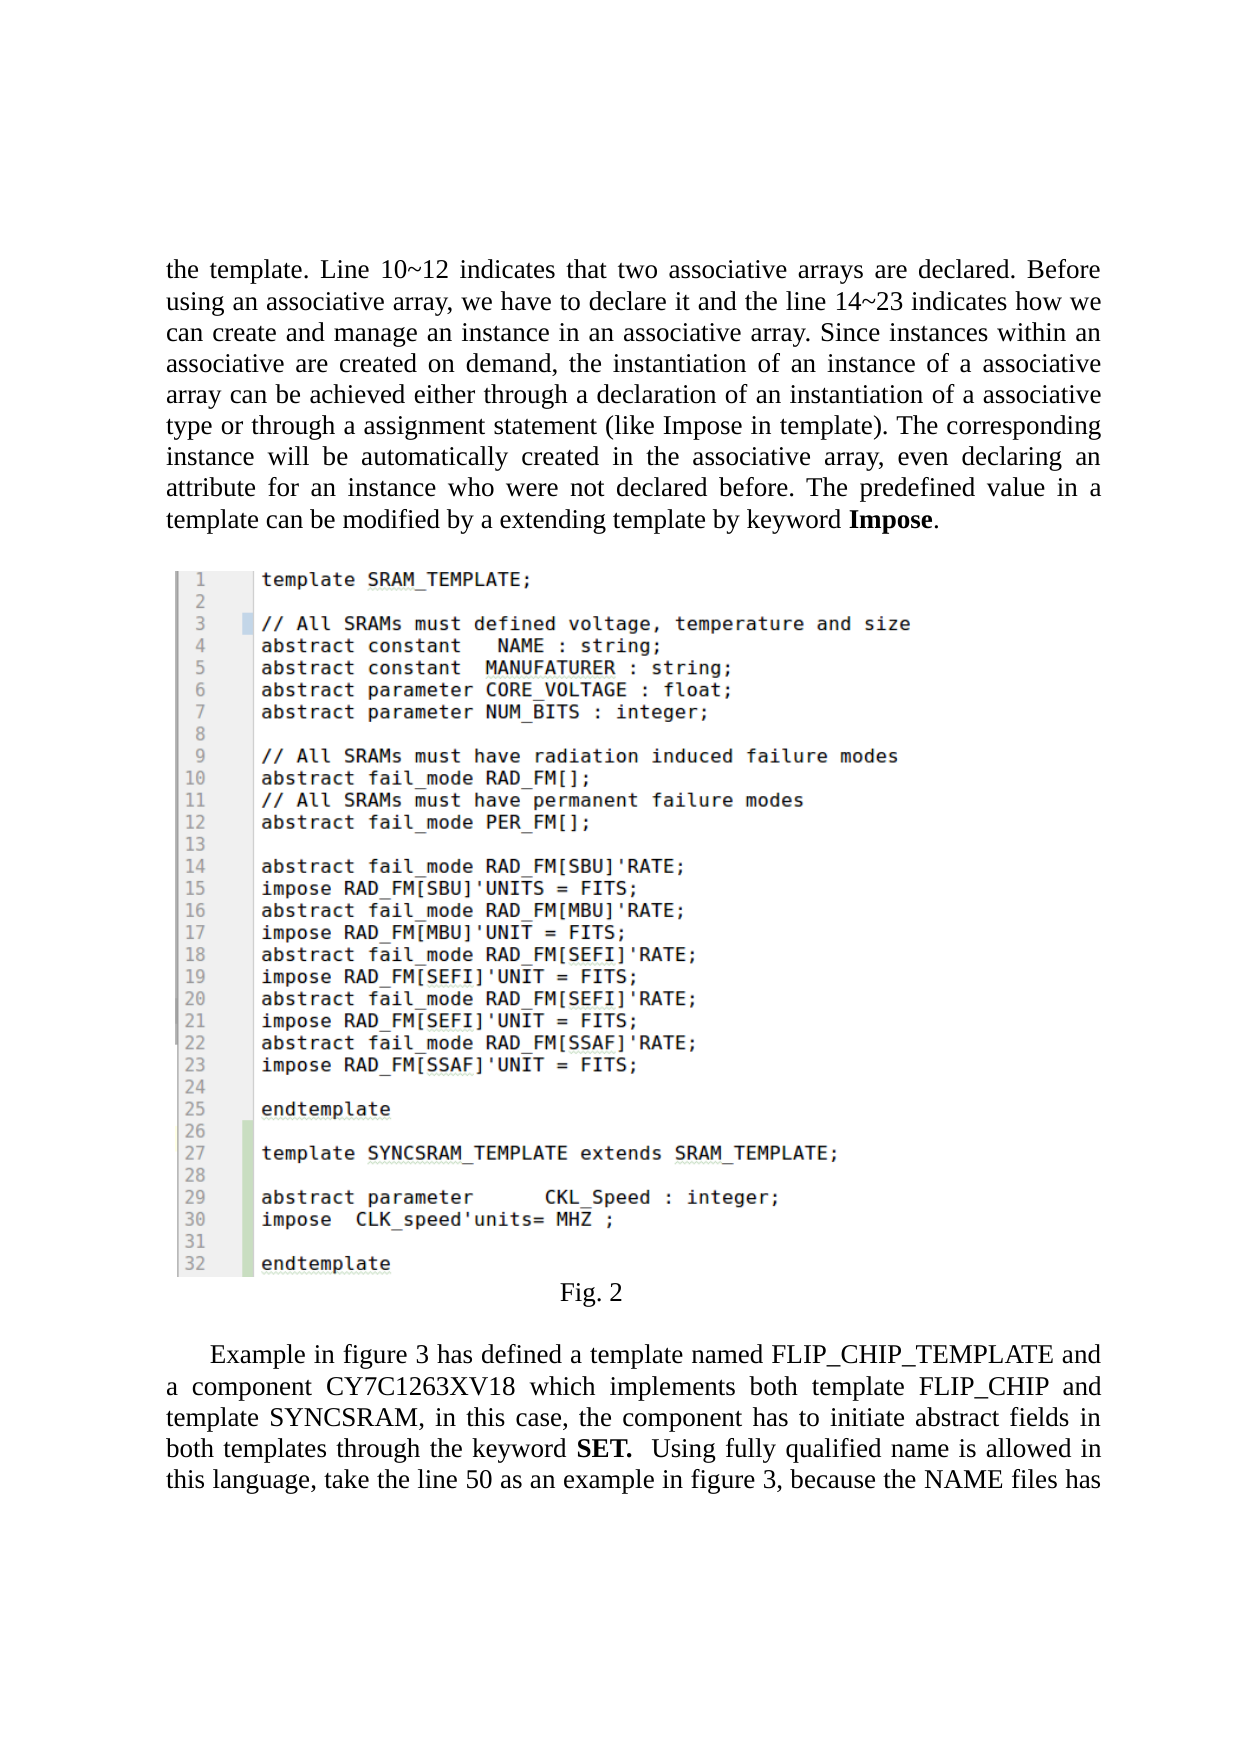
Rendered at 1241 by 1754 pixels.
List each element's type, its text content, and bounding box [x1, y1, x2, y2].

text Example in figure 3 has defined a template named FLIP_CHIP_TEMPLATE and a component CY7C1263XV18 which implements both template FLIP_CHIP and template SYNCSRAM, in this case, the component has to initiate abstract fields in both templates through the keyword SET. Using fully qualified name is allowed in this language, take the line 50 as an example in figure 3, because the NAME files has [166, 1338, 1103, 1494]
text the template. Line 10~12 indicates that two associative arrays are declared. Before using an associative array, we have to declare it and the line 14~23 indicates how we can create and manage an instance in an associative array. Since instances within an associative are created on demand, the instantiation of an instance of a associative array can be achieved either through a declaration of an instantiation of a associative type or through a assignment statement (like Impose in template). The corresponding instance will be automatically created in the associative array, even declaring an attribute for an instance who were not declared before. The predefined value in a template can be modified by a extending template by keyword Impose. [166, 253, 1103, 534]
picture [175, 571, 1112, 1277]
text Fig. 2 [166, 565, 1103, 1307]
